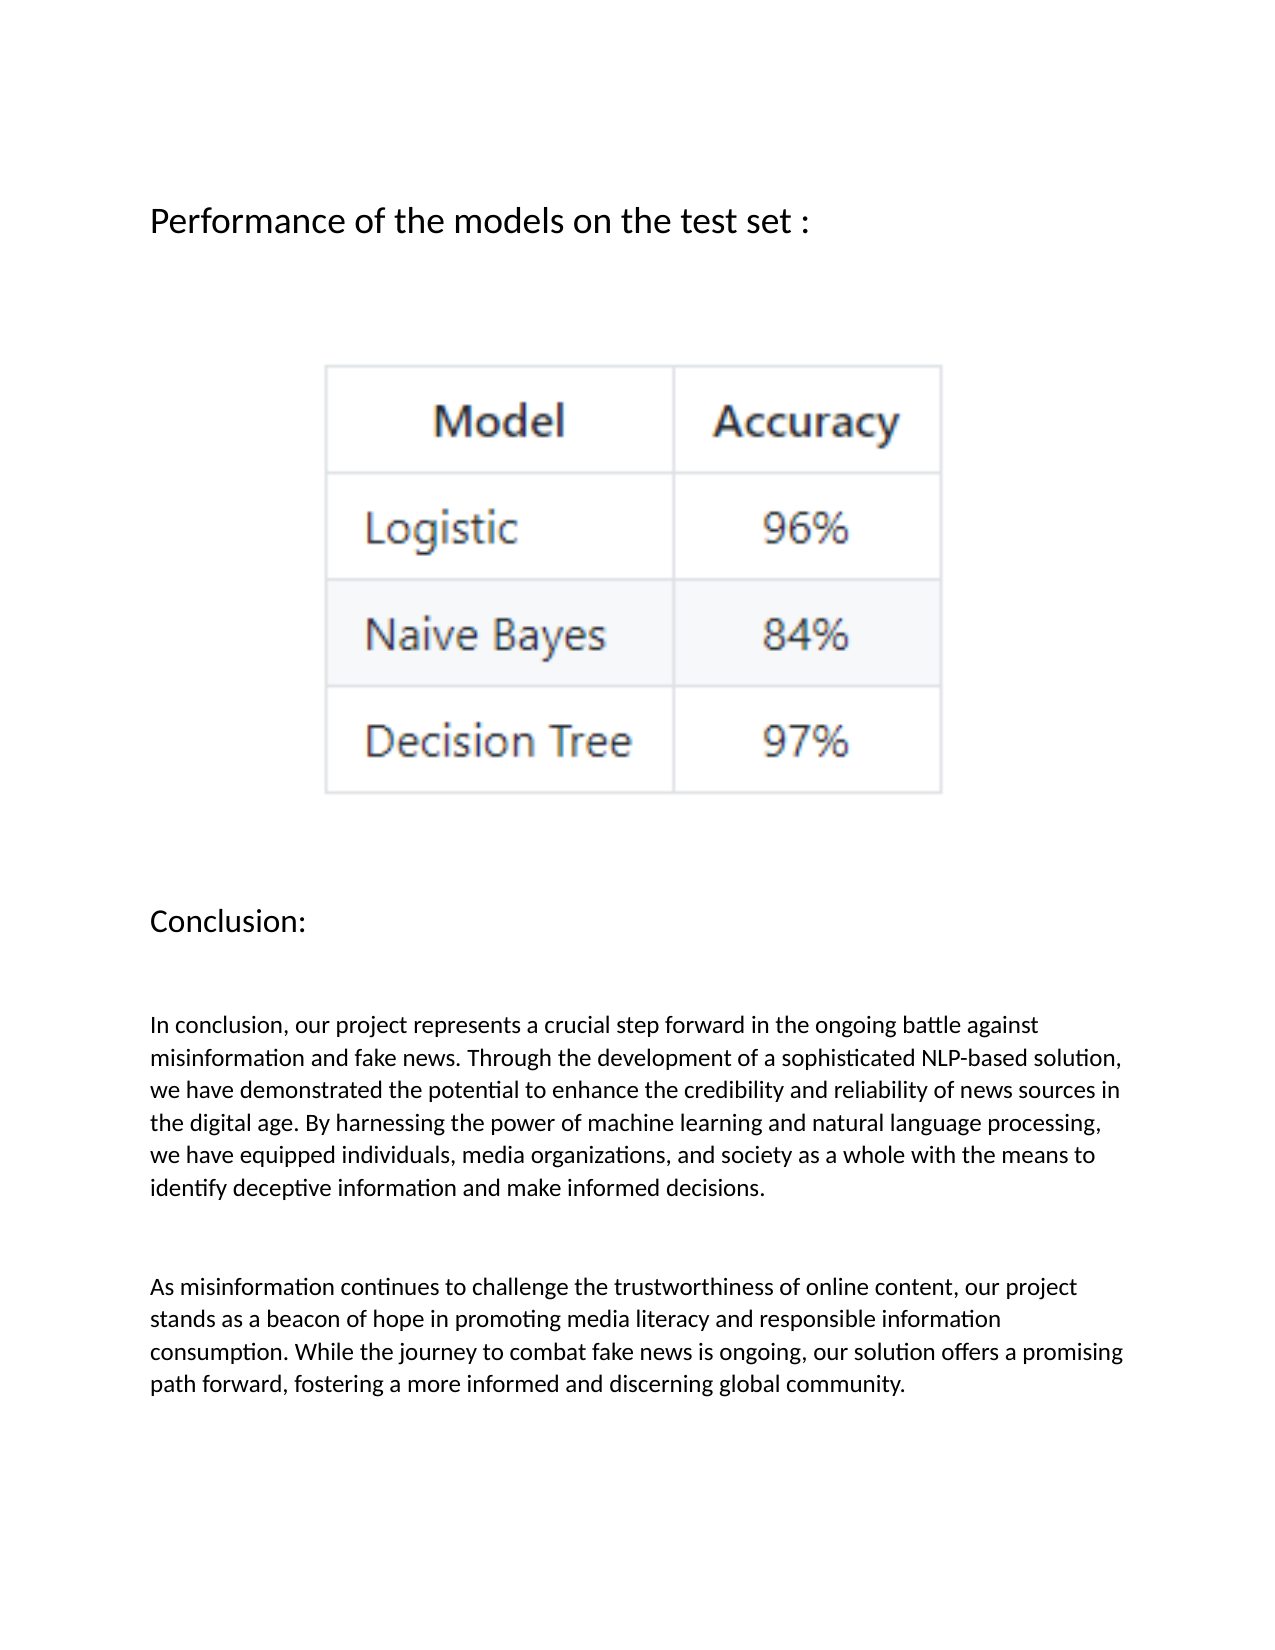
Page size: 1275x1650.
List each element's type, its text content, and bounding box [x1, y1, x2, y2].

text As misinformation continues to challenge the trustworthiness of online content, our project stands as a beacon of hope in promoting media literacy and responsible information consumption. While the journey to combat fake news is ongoing, our solution offers a promising path forward, fostering a more informed and discerning global community. [150, 1271, 1125, 1399]
text In conclusion, our project represents a crucial step forward in the ongoing battle against misinformation and fake news. Through the development of a sophisticated NLP-based solution, we have demonstrated the potential to enhance the credibility and reliability of news sources in the digital age. By harnessing the power of machine learning and natural language processing, we have equipped individuals, media organizations, and society as a whole with the means to identify deceptive information and make informed decisions. [150, 1009, 1125, 1203]
text Conclusion: [150, 900, 1125, 941]
text Performance of the models on the test set : [150, 197, 1125, 243]
